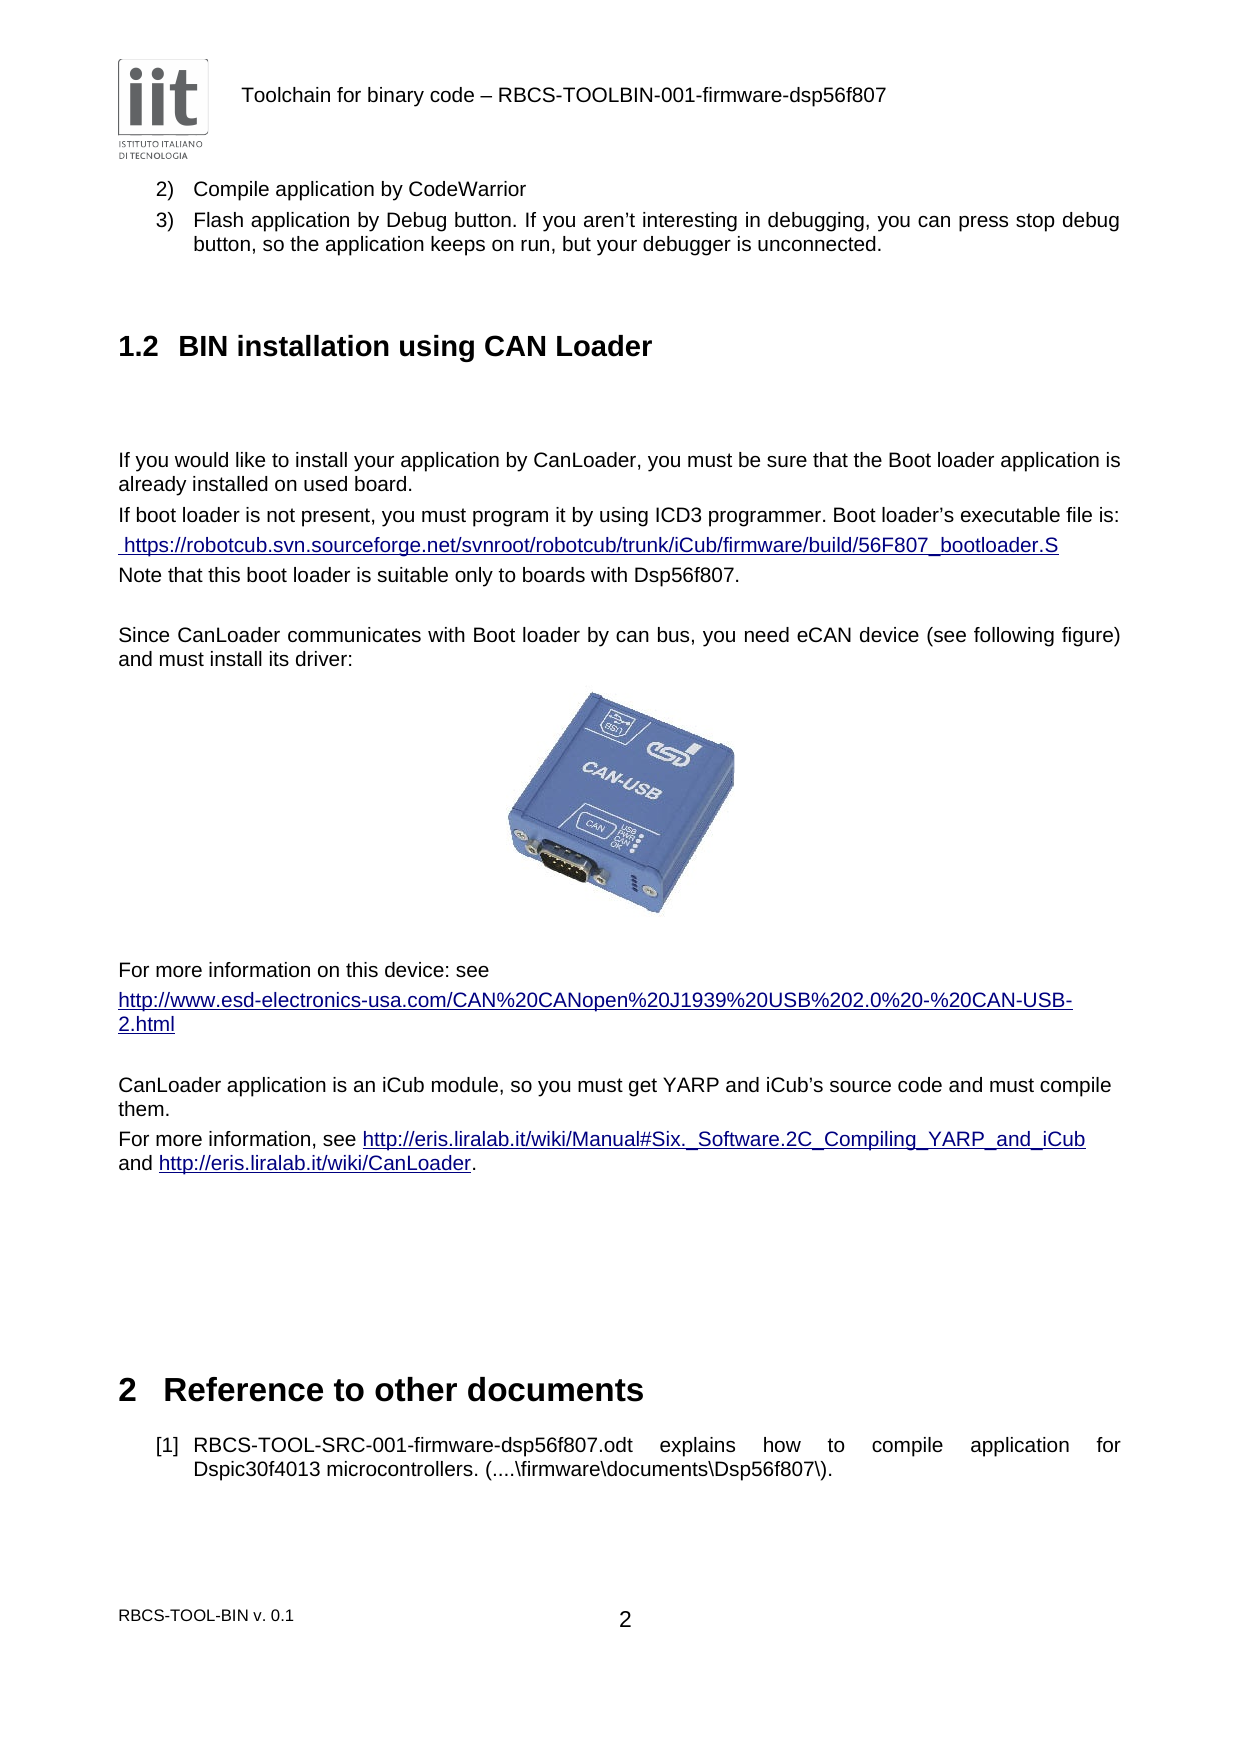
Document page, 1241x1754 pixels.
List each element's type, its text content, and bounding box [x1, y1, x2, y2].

text If boot loader is not present, you must program it by using ICD3 programmer. Boot loader’s executable file is: [118, 502, 1122, 526]
text For more information, see http://eris.liralab.it/wiki/Manual#Six._Software.2C_Compiling_YARP_and_iCub and http://eris.liralab.it/wiki/CanLoader. [118, 1127, 1122, 1175]
list RBCS-TOOL-SRC-001-firmware-dsp56f807.odt explains how to compile application for Dspic30f4013 microcontrollers. (....\firmware\documents\Dsp56f807\). [156, 1433, 1122, 1481]
text Note that this boot loader is suitable only to boards with Dsp56f807. [118, 563, 1122, 587]
text http://www.esd-electronics-usa.com/CAN%20CANopen%20J1939%20USB%202.0%20-%20CAN-USB-2.html [118, 988, 1122, 1036]
list Compile application by CodeWarrior [156, 177, 1122, 201]
subtitle BIN installation using CAN Loader [118, 329, 1122, 363]
text For more information on this device: see [118, 958, 1122, 982]
text CanLoader application is an iCub module, so you must get YARP and iCub’s source code and must compile them. [118, 1073, 1122, 1121]
text Since CanLoader communicates with Boot loader by can bus, you need eCAN device (see following figure) and must install its driver: [118, 623, 1122, 671]
subtitle Reference to other documents [118, 1369, 1122, 1408]
text https://robotcub.svn.sourceforge.net/svnroot/robotcub/trunk/iCub/firmware/build/56F807_bootloader.S [118, 533, 1122, 557]
list Flash application by Debug button. If you aren’t interesting in debugging, you can press stop debug button, so the application keeps on run, but your debugger is unconnected. [156, 207, 1122, 255]
text If you would like to install your application by CanLoader, you must be sure that the Boot loader application is already installed on used board. [118, 448, 1122, 496]
